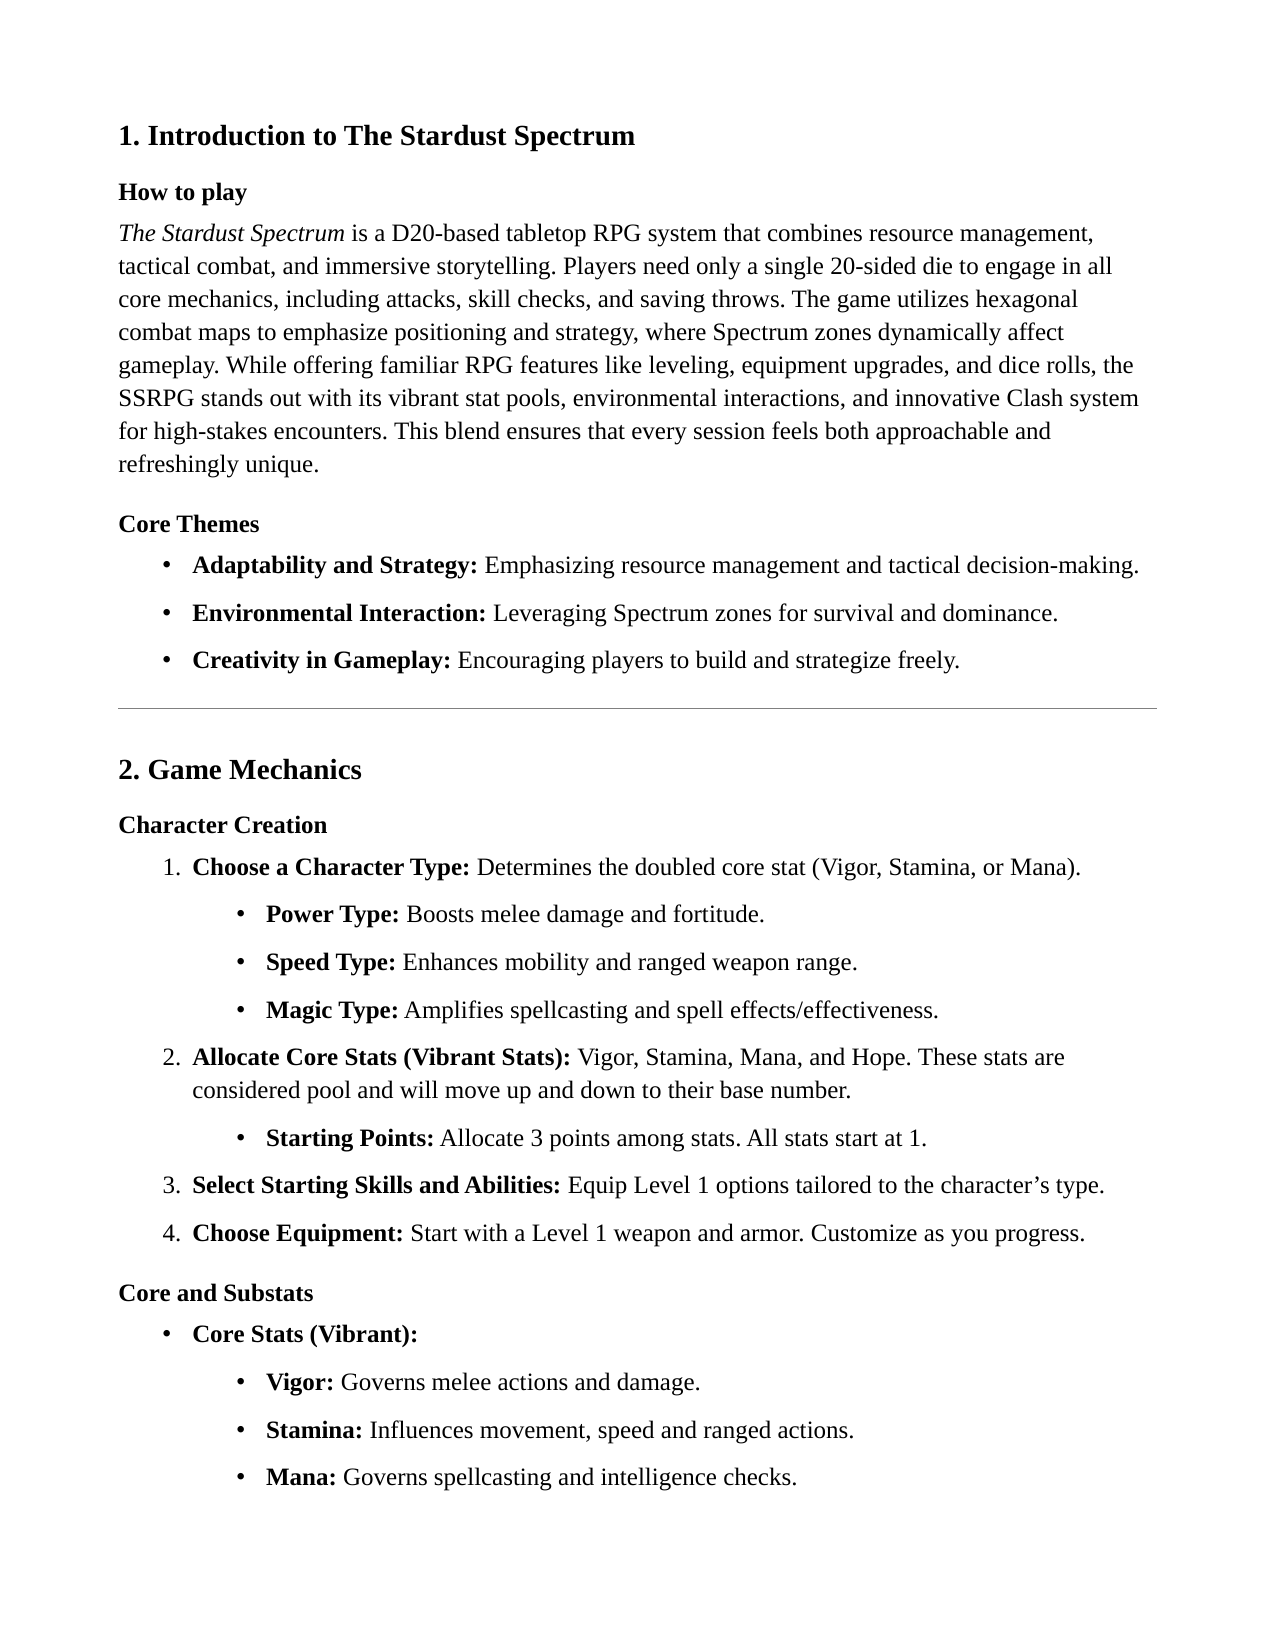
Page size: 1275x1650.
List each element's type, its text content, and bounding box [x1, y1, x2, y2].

text The Stardust Spectrum is a D20-based tabletop RPG system that combines resource management, tactical combat, and immersive storytelling. Players need only a single 20-sided die to engage in all core mechanics, including attacks, skill checks, and saving throws. The game utilizes hexagonal combat maps to emphasize positioning and strategy, where Spectrum zones dynamically affect gameplay. While offering familiar RPG features like leveling, equipment upgrades, and dice rolls, the SSRPG stands out with its vibrant stat pools, environmental interactions, and innovative Clash system for high-stakes encounters. This blend ensures that every session feels both approachable and refreshingly unique. [118, 218, 1157, 478]
subtitle Character Creation [118, 811, 1157, 839]
subtitle Core and Substats [118, 1278, 1157, 1307]
subtitle How to play [118, 177, 1157, 205]
list Power Type: Boosts melee damage and fortitude. [236, 899, 1157, 928]
list Vigor: Governs melee actions and damage. [236, 1367, 1157, 1396]
list Magic Type: Amplifies spellcasting and spell effects/effectiveness. [236, 995, 1157, 1023]
list Choose a Character Type: Determines the doubled core stat (Vigor, Stamina, or Mana). [162, 852, 1157, 881]
subtitle 1. Introduction to The Stardust Spectrum [118, 118, 1157, 152]
list Select Starting Skills and Abilities: Equip Level 1 options tailored to the character’s type. [162, 1171, 1157, 1199]
list Stamina: Influences movement, speed and ranged actions. [236, 1415, 1157, 1443]
list Speed Type: Enhances mobility and ranged weapon range. [236, 947, 1157, 976]
list Adaptability and Strategy: Emphasizing resource management and tactical decision-making. [162, 550, 1157, 579]
list Core Stats (Vibrant): [162, 1319, 1157, 1348]
list Starting Points: Allocate 3 points among stats. All stats start at 1. [236, 1123, 1157, 1152]
list Environmental Interaction: Leveraging Spectrum zones for survival and dominance. [162, 598, 1157, 627]
list Choose Equipment: Start with a Level 1 weapon and armor. Customize as you progress. [162, 1218, 1157, 1247]
subtitle 2. Game Mechanics [118, 752, 1157, 786]
subtitle Core Themes [118, 509, 1157, 538]
list Creativity in Gameplay: Encouraging players to build and strategize freely. [162, 646, 1157, 674]
list Allocate Core Stats (Vibrant Stats): Vigor, Stamina, Mana, and Hope. These stats are considered pool and will move up and down to their base number. [162, 1042, 1157, 1104]
list Mana: Governs spellcasting and intelligence checks. [236, 1462, 1157, 1491]
